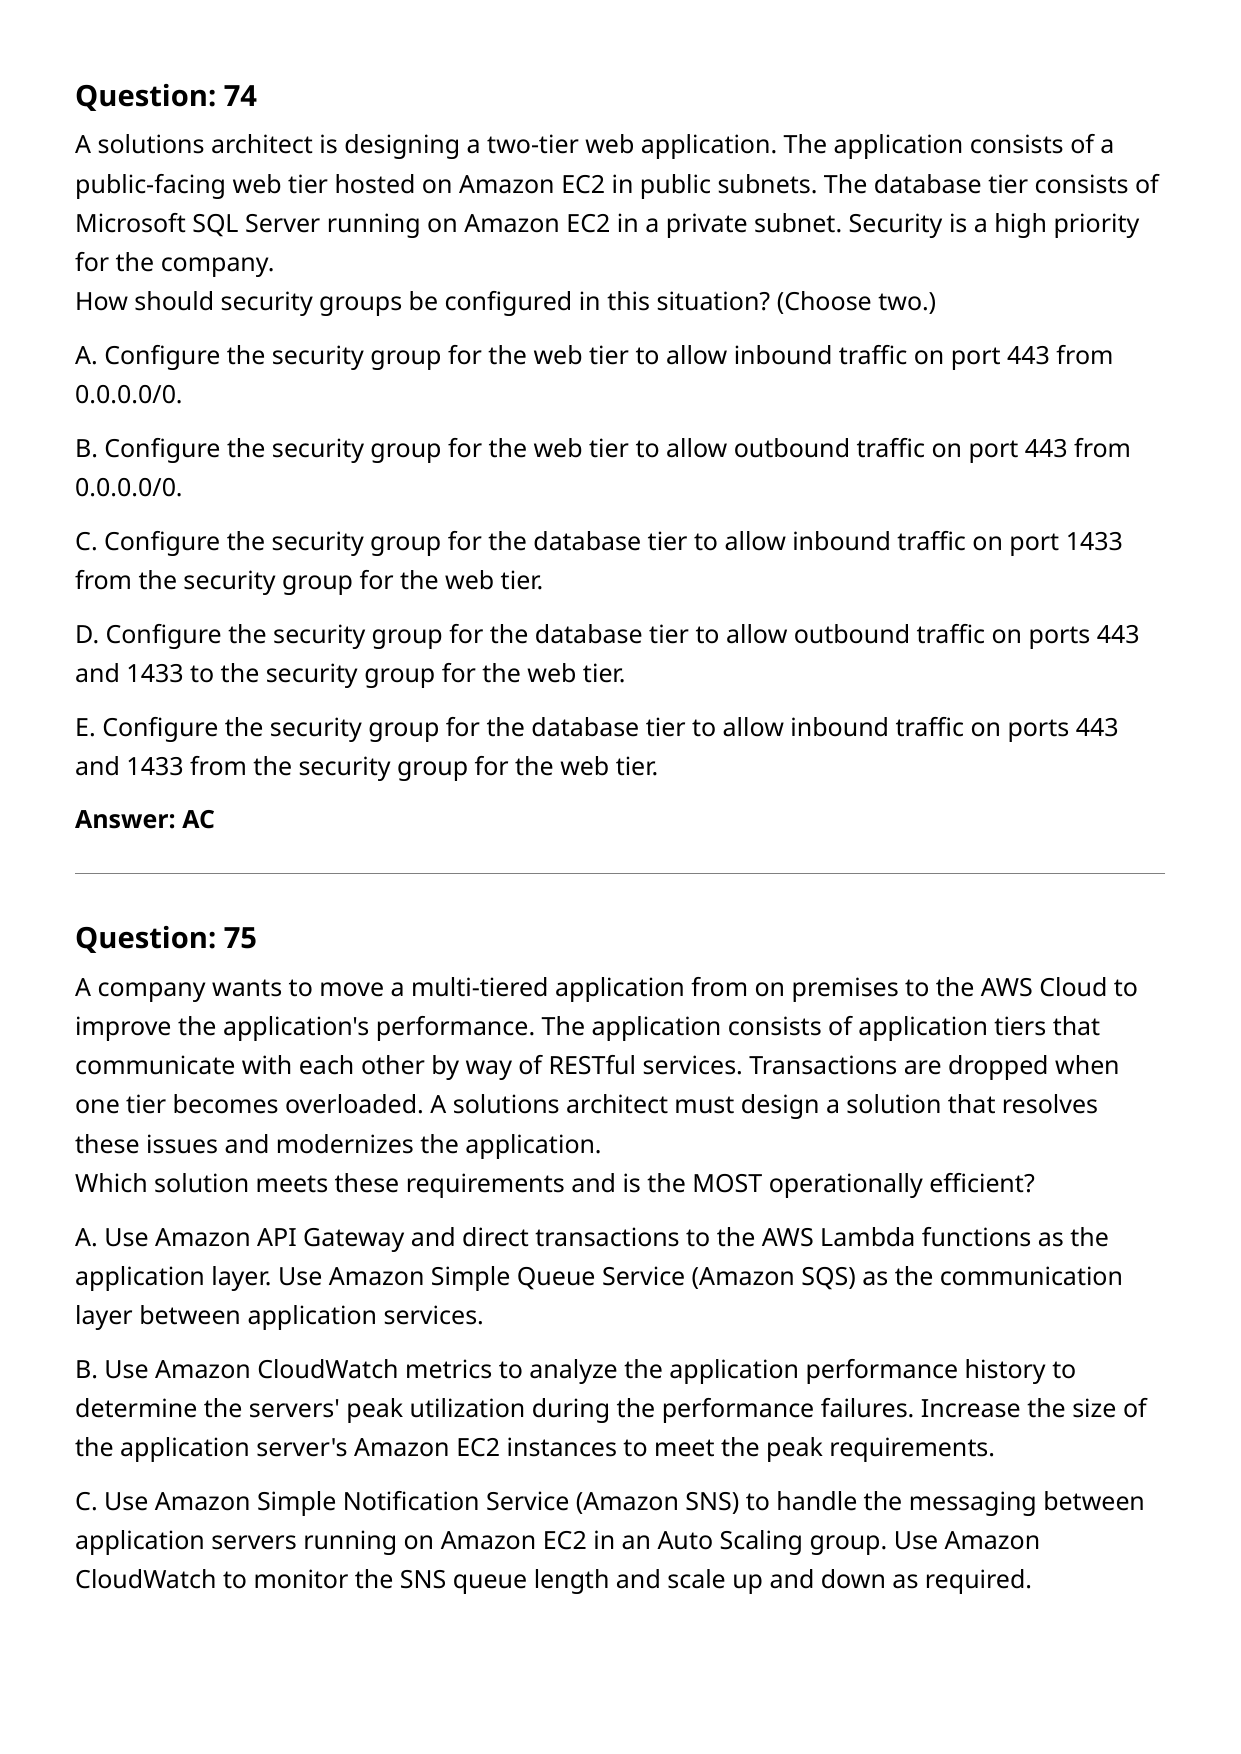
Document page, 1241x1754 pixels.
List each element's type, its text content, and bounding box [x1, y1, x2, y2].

text D. Configure the security group for the database tier to allow outbound traffic on ports 443 and 1433 to the security group for the web tier. [75, 616, 1165, 689]
text B. Use Amazon CloudWatch metrics to analyze the application performance history to determine the servers' peak utilization during the performance failures. Increase the size of the application server's Amazon EC2 instances to meet the peak requirements. [75, 1351, 1165, 1464]
text A company wants to move a multi-tiered application from on premises to the AWS Cloud to improve the application's performance. The application consists of application tiers that communicate with each other by way of RESTful services. Transactions are dropped when one tier becomes overloaded. A solutions architect must design a solution that resolves these issues and modernizes the application. Which solution meets these requirements and is the MOST operationally efficient? [75, 970, 1165, 1199]
text C. Configure the security group for the database tier to allow inbound traffic on port 1433 from the security group for the web tier. [75, 523, 1165, 597]
subtitle Question: 75 [75, 917, 1165, 957]
text Answer: AC [75, 802, 1165, 836]
text A. Configure the security group for the web tier to allow inbound traffic on port 443 from 0.0.0.0/0. [75, 338, 1165, 411]
text B. Configure the security group for the web tier to allow outbound traffic on port 443 from 0.0.0.0/0. [75, 431, 1165, 504]
text C. Use Amazon Simple Notification Service (Amazon SNS) to handle the messaging between application servers running on Amazon EC2 in an Auto Scaling group. Use Amazon CloudWatch to monitor the SNS queue length and scale up and down as required. [75, 1483, 1165, 1596]
text E. Configure the security group for the database tier to allow inbound traffic on ports 443 and 1433 from the security group for the web tier. [75, 709, 1165, 782]
text A solutions architect is designing a two-tier web application. The application consists of a public-facing web tier hosted on Amazon EC2 in public subnets. The database tier consists of Microsoft SQL Server running on Amazon EC2 in a private subnet. Security is a high priority for the company. How should security groups be configured in this situation? (Choose two.) [75, 127, 1165, 318]
text A. Use Amazon API Gateway and direct transactions to the AWS Lambda functions as the application layer. Use Amazon Simple Queue Service (Amazon SQS) as the communication layer between application services. [75, 1219, 1165, 1332]
subtitle Question: 74 [75, 75, 1165, 115]
